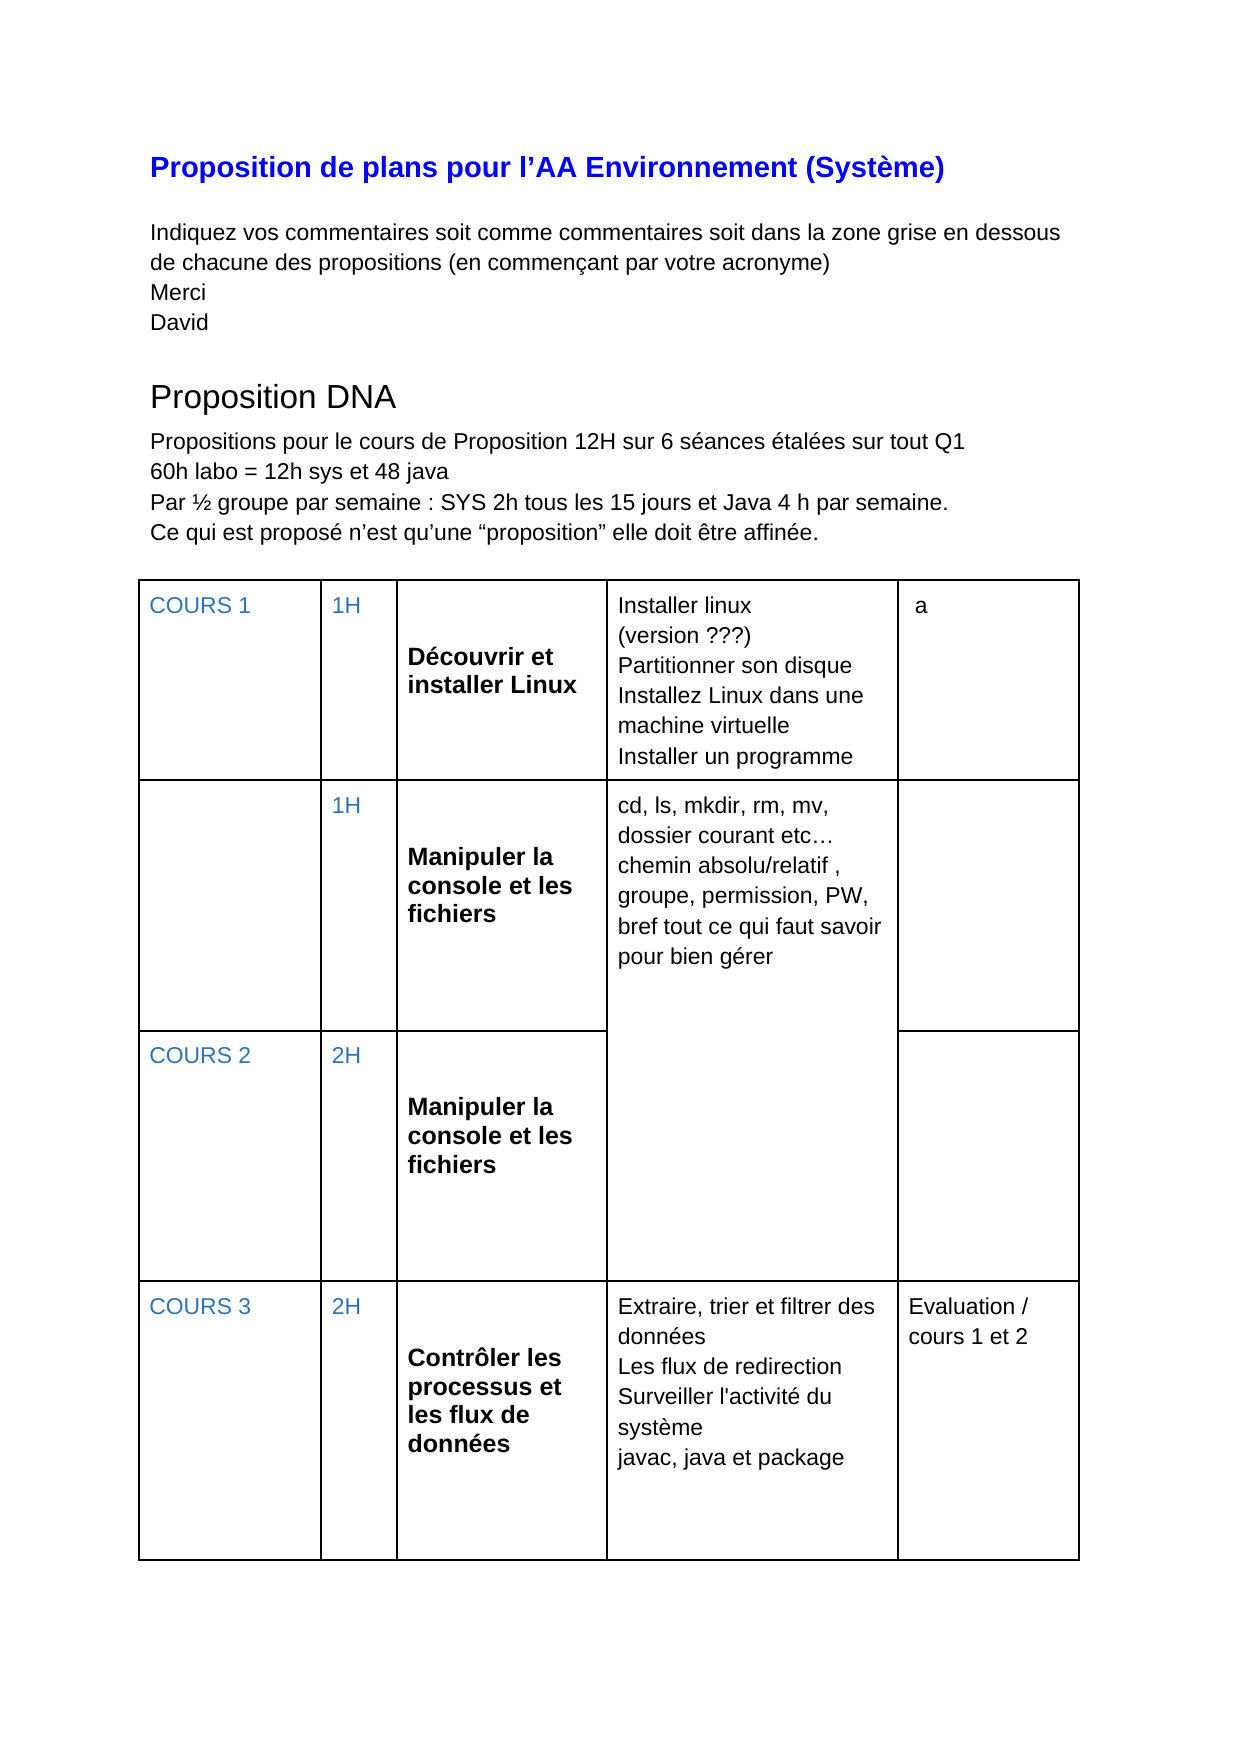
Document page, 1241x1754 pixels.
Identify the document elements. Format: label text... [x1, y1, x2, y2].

table_cell Extraire, trier et filtrer des données Les flux de redirection Surveiller l'activité du système javac, java et package [608, 1282, 897, 1559]
text Merci [150, 279, 1090, 306]
text Propositions pour le cours de Proposition 12H sur 6 séances étalées sur tout Q1 [150, 428, 1090, 454]
table_cell Manipuler la console et les fichiers [398, 781, 606, 1030]
table_header a [899, 581, 1078, 779]
text 60h labo = 12h sys et 48 java [150, 458, 1090, 484]
text Par ½ groupe par semaine : SYS 2h tous les 15 jours et Java 4 h par semaine. [150, 488, 1090, 515]
table_cell [140, 781, 320, 1030]
table_cell cd, ls, mkdir, rm, mv, dossier courant etc… chemin absolu/relatif , groupe, permission, PW, bref tout ce qui faut savoir pour bien gérer [608, 781, 897, 1280]
table_cell 1H [322, 781, 396, 1030]
table_header Installer linux (version ???) Partitionner son disque Installez Linux dans une machine virtuelle Installer un programme [608, 581, 897, 779]
text Proposition de plans pour l’AA Environnement (Système) [150, 150, 1090, 183]
table_cell 2H [322, 1032, 396, 1280]
subtitle Proposition DNA [150, 377, 1090, 416]
table_cell 2H [322, 1282, 396, 1559]
table_cell [899, 781, 1078, 1030]
table_cell Evaluation / cours 1 et 2 [899, 1282, 1078, 1559]
table_cell COURS 3 [140, 1282, 320, 1559]
text Indiquez vos commentaires soit comme commentaires soit dans la zone grise en dessous de chacune des propositions (en commençant par votre acronyme) [150, 219, 1090, 275]
table_cell COURS 2 [140, 1032, 320, 1280]
text Ce qui est proposé n’est qu’une “proposition” elle doit être affinée. [150, 519, 1090, 545]
table_header 1H [322, 581, 396, 779]
table_header COURS 1 [140, 581, 320, 779]
table_cell Contrôler les processus et les flux de données [398, 1282, 606, 1559]
table_header Découvrir et installer Linux [398, 581, 606, 779]
table_cell Manipuler la console et les fichiers [398, 1032, 606, 1280]
text David [150, 309, 1090, 336]
table_cell [899, 1032, 1078, 1280]
